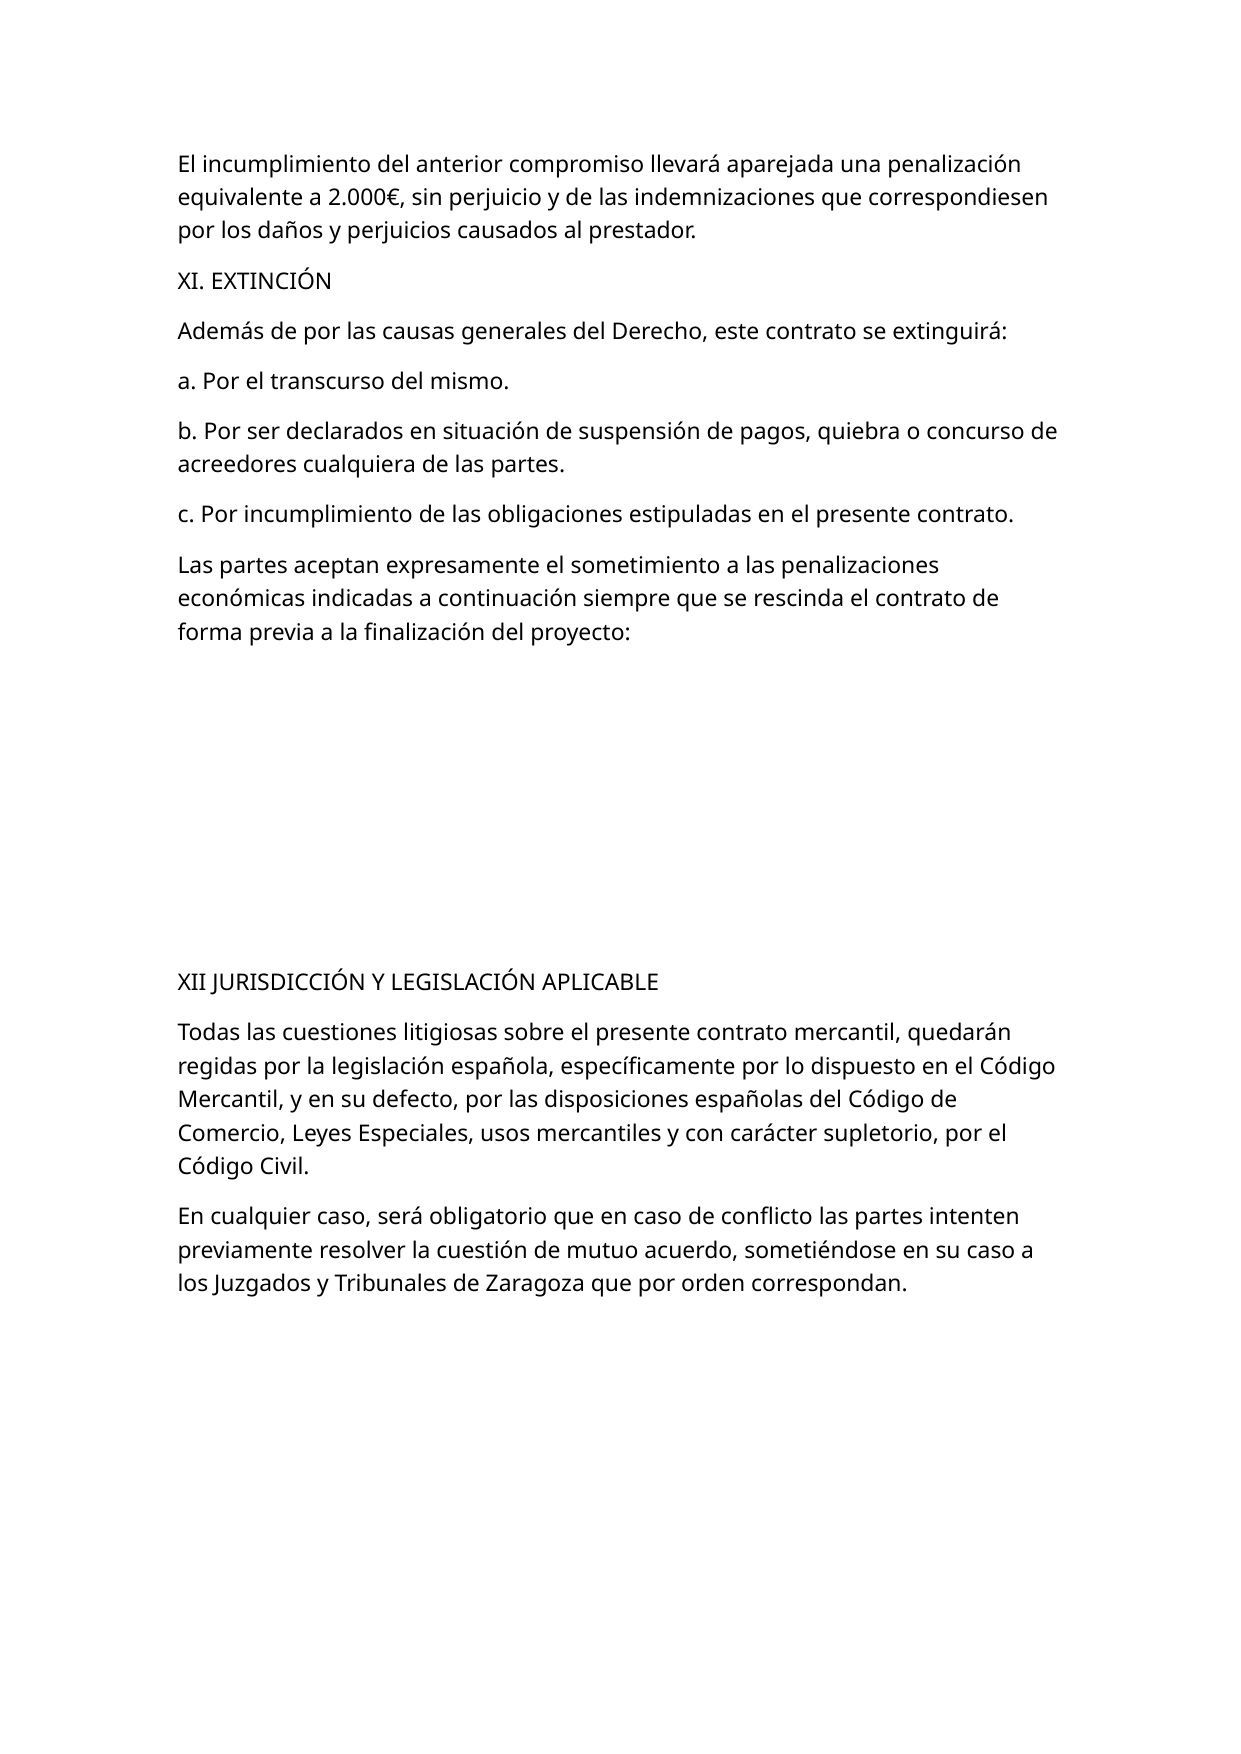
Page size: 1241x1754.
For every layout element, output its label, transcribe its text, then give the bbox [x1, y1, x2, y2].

text c. Por incumplimiento de las obligaciones estipuladas en el presente contrato. [177, 498, 1063, 530]
text b. Por ser declarados en situación de suspensión de pagos, quiebra o concurso de acreedores cualquiera de las partes. [177, 415, 1063, 479]
text En cualquier caso, será obligatorio que en caso de conflicto las partes intenten previamente resolver la cuestión de mutuo acuerdo, sometiéndose en su caso a los Juzgados y Tribunales de Zaragoza que por orden correspondan. [177, 1200, 1063, 1332]
text Todas las cuestiones litigiosas sobre el presente contrato mercantil, quedarán regidas por la legislación española, específicamente por lo dispuesto en el Código Mercantil, y en su defecto, por las disposiciones españolas del Código de Comercio, Leyes Especiales, usos mercantiles y con carácter supletorio, por el Código Civil. [177, 1016, 1063, 1181]
text XII JURISDICCIÓN Y LEGISLACIÓN APLICABLE [177, 966, 1063, 997]
text El incumplimiento del anterior compromiso llevará aparejada una penalización equivalente a 2.000€, sin perjuicio y de las indemnizaciones que correspondiesen por los daños y perjuicios causados al prestador. [177, 148, 1063, 246]
text Las partes aceptan expresamente el sometimiento a las penalizaciones económicas indicadas a continuación siempre que se rescinda el contrato de forma previa a la finalización del proyecto: [177, 548, 1063, 647]
text XI. EXTINCIÓN [177, 264, 1063, 296]
text Además de por las causas generales del Derecho, este contrato se extinguirá: [177, 315, 1063, 346]
text a. Por el transcurso del mismo. [177, 365, 1063, 396]
